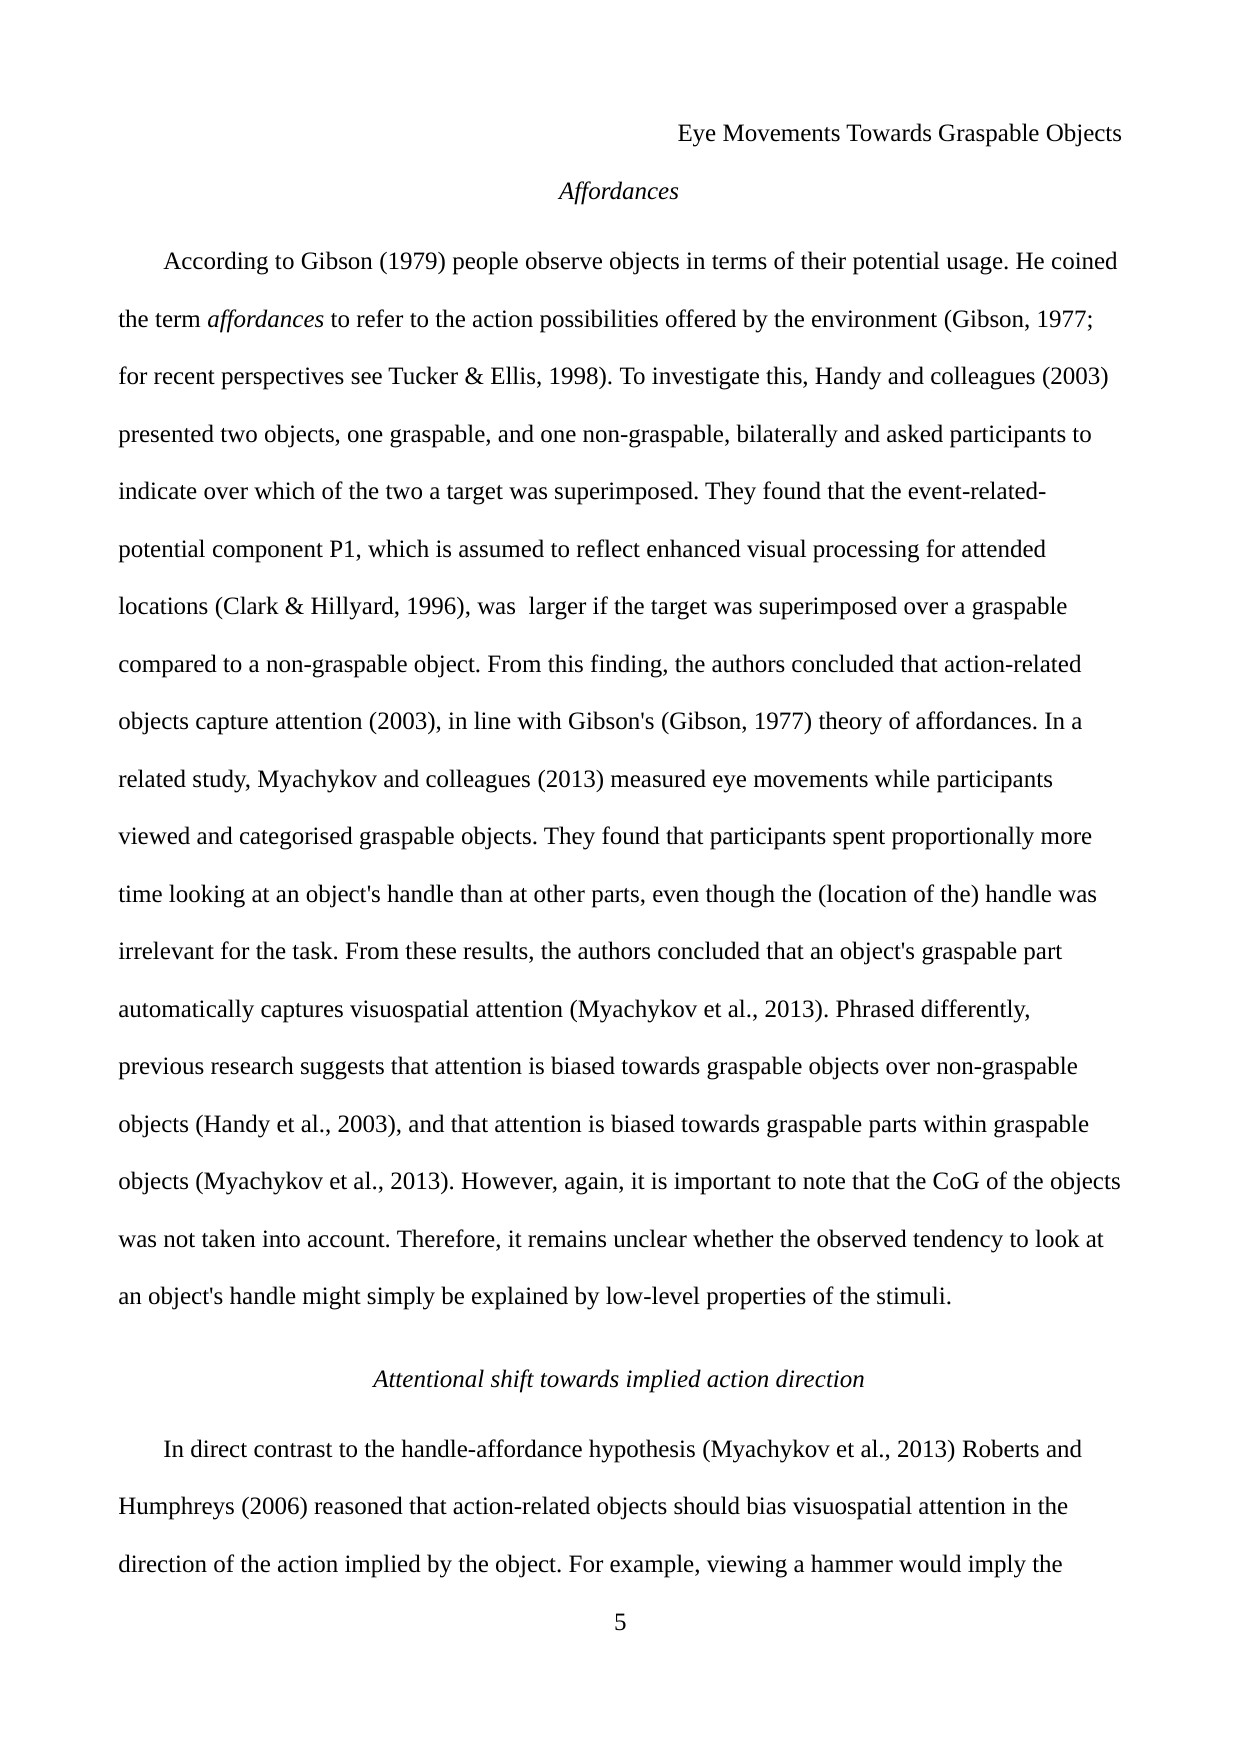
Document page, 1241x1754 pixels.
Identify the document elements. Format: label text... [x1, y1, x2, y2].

subtitle Attentional shift towards implied action direction [118, 1364, 1122, 1393]
text In direct contrast to the handle-affordance hypothesis (Myachykov et al., 2013) Roberts and Humphreys (2006) reasoned that action-related objects should bias visuospatial attention in the direction of the action implied by the object. For example, viewing a hammer would imply the [118, 1434, 1122, 1578]
subtitle Affordances [118, 176, 1122, 205]
text According to Gibson (1979) people observe objects in terms of their potential usage. He coined the term affordances to refer to the action possibilities offered by the environment (Gibson, 1977; for recent perspectives see Tucker & Ellis, 1998). To investigate this, Handy and colleagues (2003) presented two objects, one graspable, and one non-graspable, bilaterally and asked participants to indicate over which of the two a target was superimposed. They found that the event-related-potential component P1, which is assumed to reflect enhanced visual processing for attended locations (Clark & Hillyard, 1996), was larger if the target was superimposed over a graspable compared to a non-graspable object. From this finding, the authors concluded that action-related objects capture attention (2003), in line with Gibson's (Gibson, 1977) theory of affordances. In a related study, Myachykov and colleagues (2013) measured eye movements while participants viewed and categorised graspable objects. They found that participants spent proportionally more time looking at an object's handle than at other parts, even though the (location of the) handle was irrelevant for the task. From these results, the authors concluded that an object's graspable part automatically captures visuospatial attention (Myachykov et al., 2013). Phrased differently, previous research suggests that attention is biased towards graspable objects over non-graspable objects (Handy et al., 2003), and that attention is biased towards graspable parts within graspable objects (Myachykov et al., 2013). However, again, it is important to note that the CoG of the objects was not taken into account. Therefore, it remains unclear whether the observed tendency to look at an object's handle might simply be explained by low-level properties of the stimuli. [118, 246, 1122, 1310]
